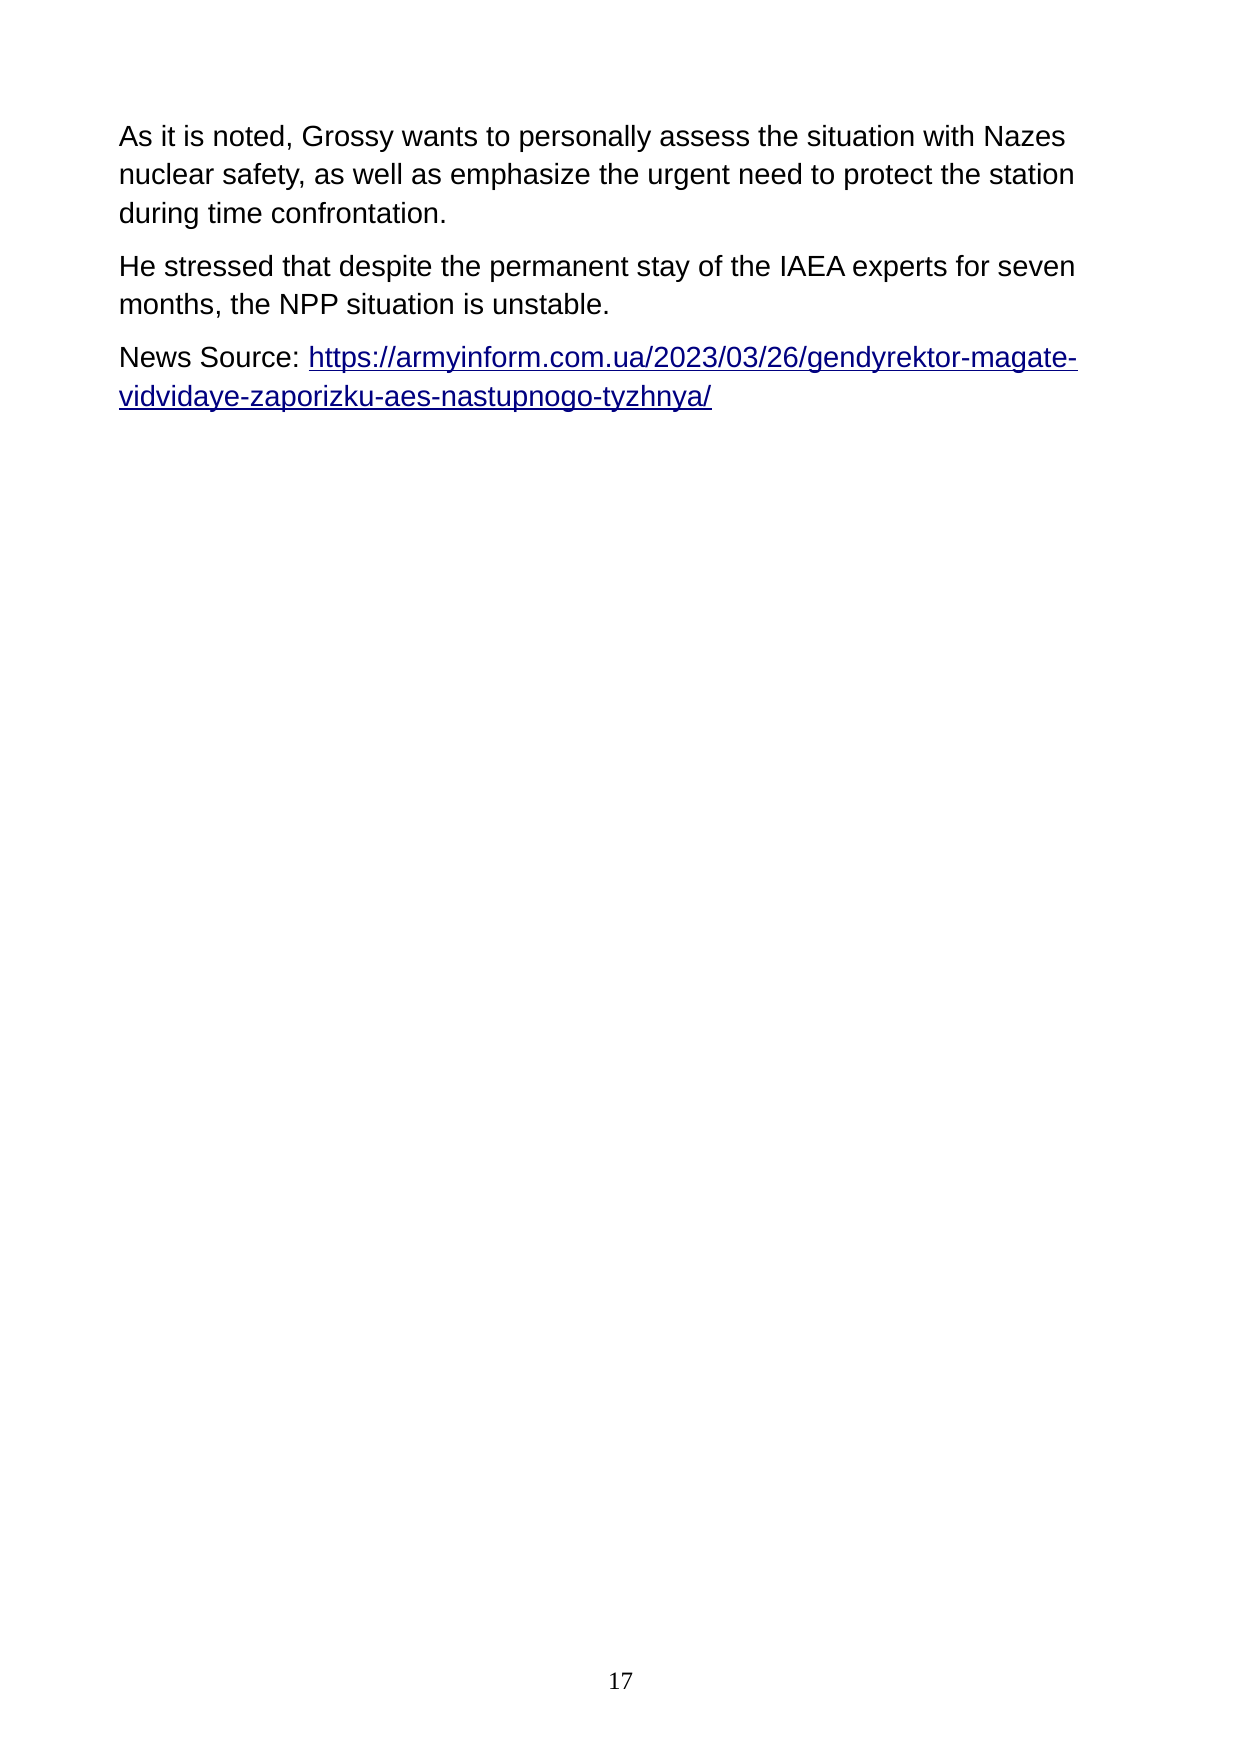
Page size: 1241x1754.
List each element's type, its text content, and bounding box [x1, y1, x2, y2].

text News Source: https://armyinform.com.ua/2023/03/26/gendyrektor-magate-vidvidaye-zaporizku-aes-nastupnogo-tyzhnya/ [118, 340, 1122, 412]
text He stressed that despite the permanent stay of the IAEA experts for seven months, the NPP situation is unstable. [118, 249, 1122, 321]
text As it is noted, Grossy wants to personally assess the situation with Nazes nuclear safety, as well as emphasize the urgent need to protect the station during time confrontation. [118, 118, 1122, 229]
